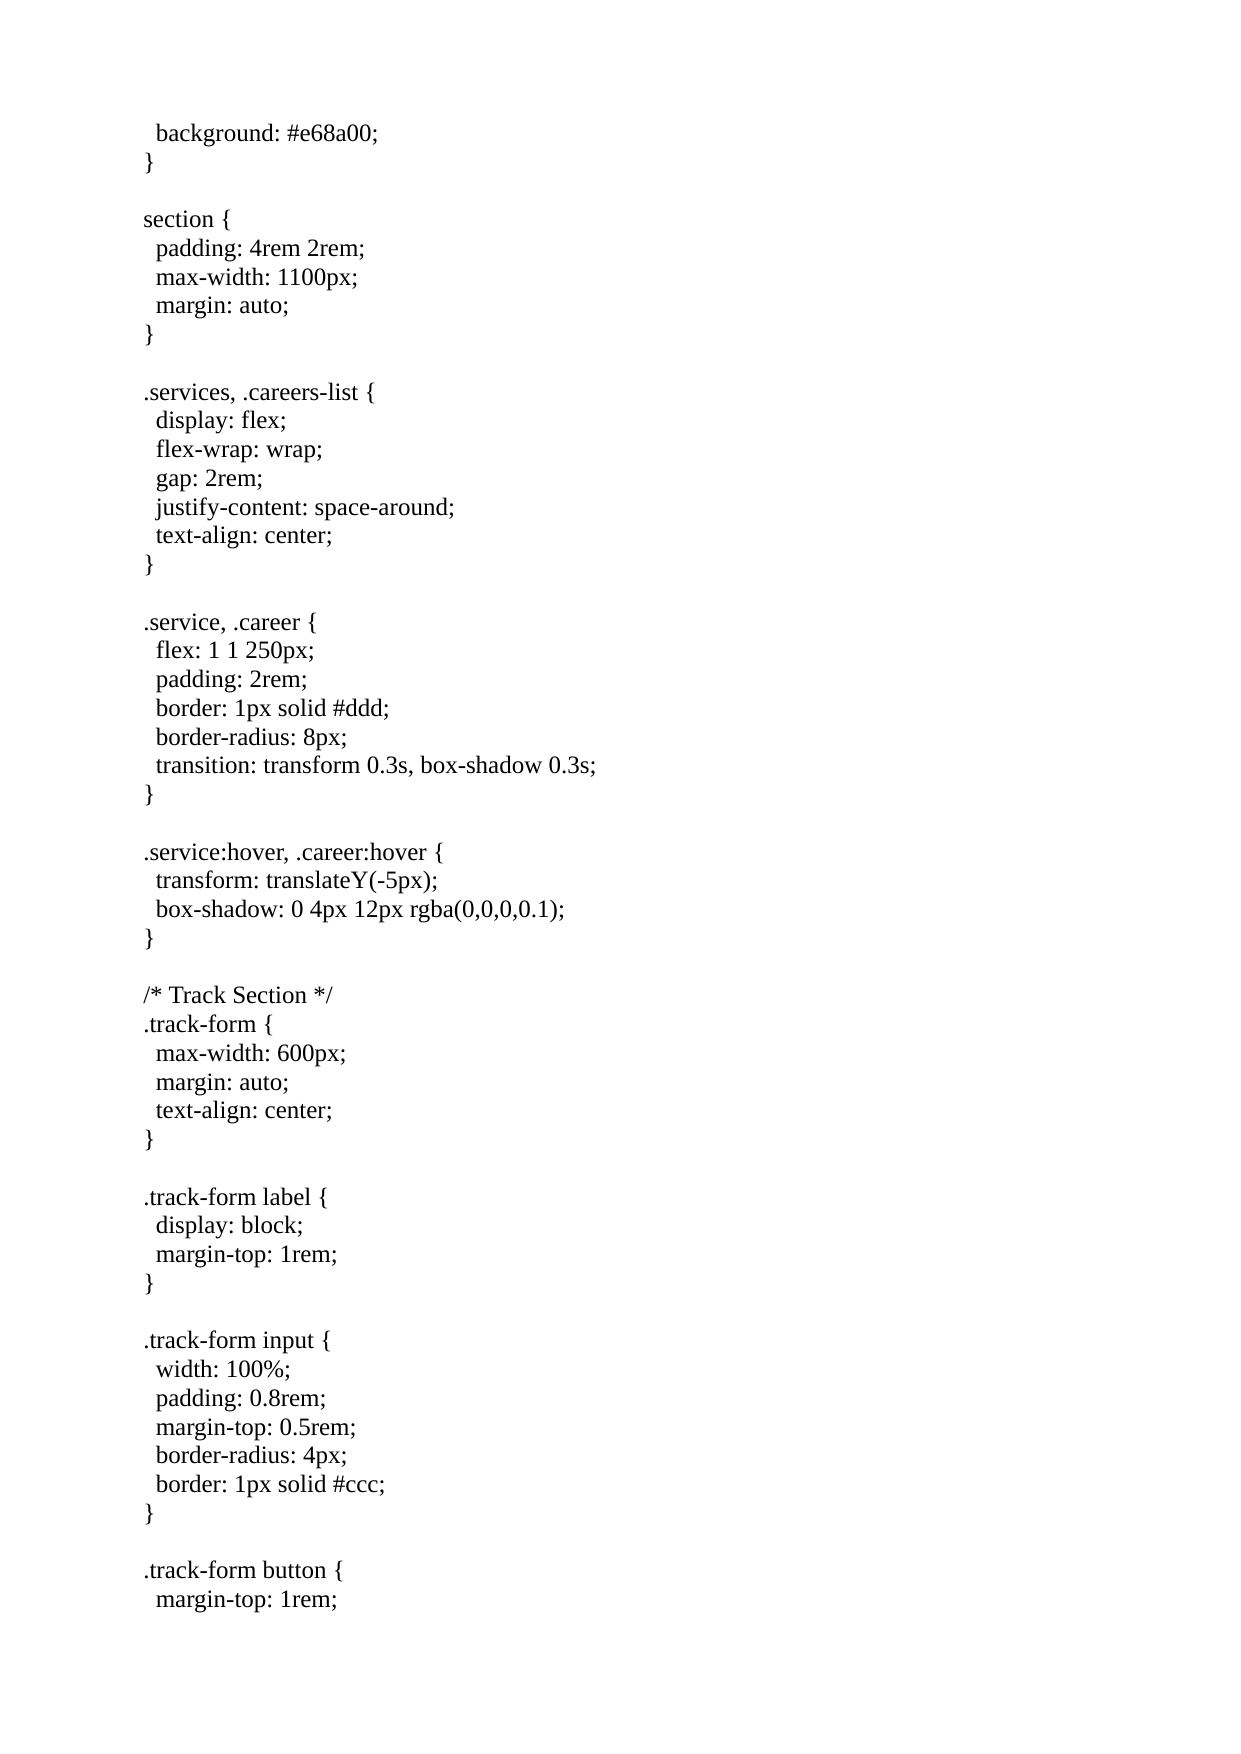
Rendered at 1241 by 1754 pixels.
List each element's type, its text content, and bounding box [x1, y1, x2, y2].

text display: flex; [118, 406, 1122, 434]
text gap: 2rem; [118, 463, 1122, 492]
text display: block; [118, 1211, 1122, 1239]
text margin-top: 1rem; [118, 1584, 1122, 1613]
text margin-top: 0.5rem; [118, 1412, 1122, 1441]
text margin: auto; [118, 1067, 1122, 1096]
text max-width: 600px; [118, 1038, 1122, 1067]
text } [118, 1268, 1122, 1297]
text } [118, 923, 1122, 952]
text text-align: center; [118, 1096, 1122, 1124]
text .track-form { [118, 1009, 1122, 1038]
text max-width: 1100px; [118, 262, 1122, 291]
text } [118, 1124, 1122, 1153]
text .service:hover, .career:hover { [118, 837, 1122, 866]
text margin: auto; [118, 291, 1122, 319]
text border: 1px solid #ddd; [118, 693, 1122, 722]
text } [118, 549, 1122, 578]
text .service, .career { [118, 607, 1122, 636]
text box-shadow: 0 4px 12px rgba(0,0,0,0.1); [118, 894, 1122, 923]
text text-align: center; [118, 521, 1122, 549]
text .services, .careers-list { [118, 377, 1122, 406]
text transition: transform 0.3s, box-shadow 0.3s; [118, 751, 1122, 779]
text padding: 0.8rem; [118, 1383, 1122, 1412]
text } [118, 319, 1122, 348]
text border-radius: 4px; [118, 1441, 1122, 1469]
text flex: 1 1 250px; [118, 636, 1122, 664]
text .track-form input { [118, 1326, 1122, 1354]
text width: 100%; [118, 1354, 1122, 1383]
text border-radius: 8px; [118, 722, 1122, 751]
text flex-wrap: wrap; [118, 434, 1122, 463]
text } [118, 1498, 1122, 1527]
text background: #e68a00; [118, 118, 1122, 147]
text } [118, 779, 1122, 808]
text padding: 4rem 2rem; [118, 233, 1122, 262]
text border: 1px solid #ccc; [118, 1469, 1122, 1498]
text .track-form button { [118, 1556, 1122, 1584]
text margin-top: 1rem; [118, 1239, 1122, 1268]
text padding: 2rem; [118, 664, 1122, 693]
text transform: translateY(-5px); [118, 866, 1122, 894]
text justify-content: space-around; [118, 492, 1122, 521]
text } [118, 147, 1122, 176]
text /* Track Section */ [118, 981, 1122, 1009]
text .track-form label { [118, 1182, 1122, 1211]
text section { [118, 204, 1122, 233]
